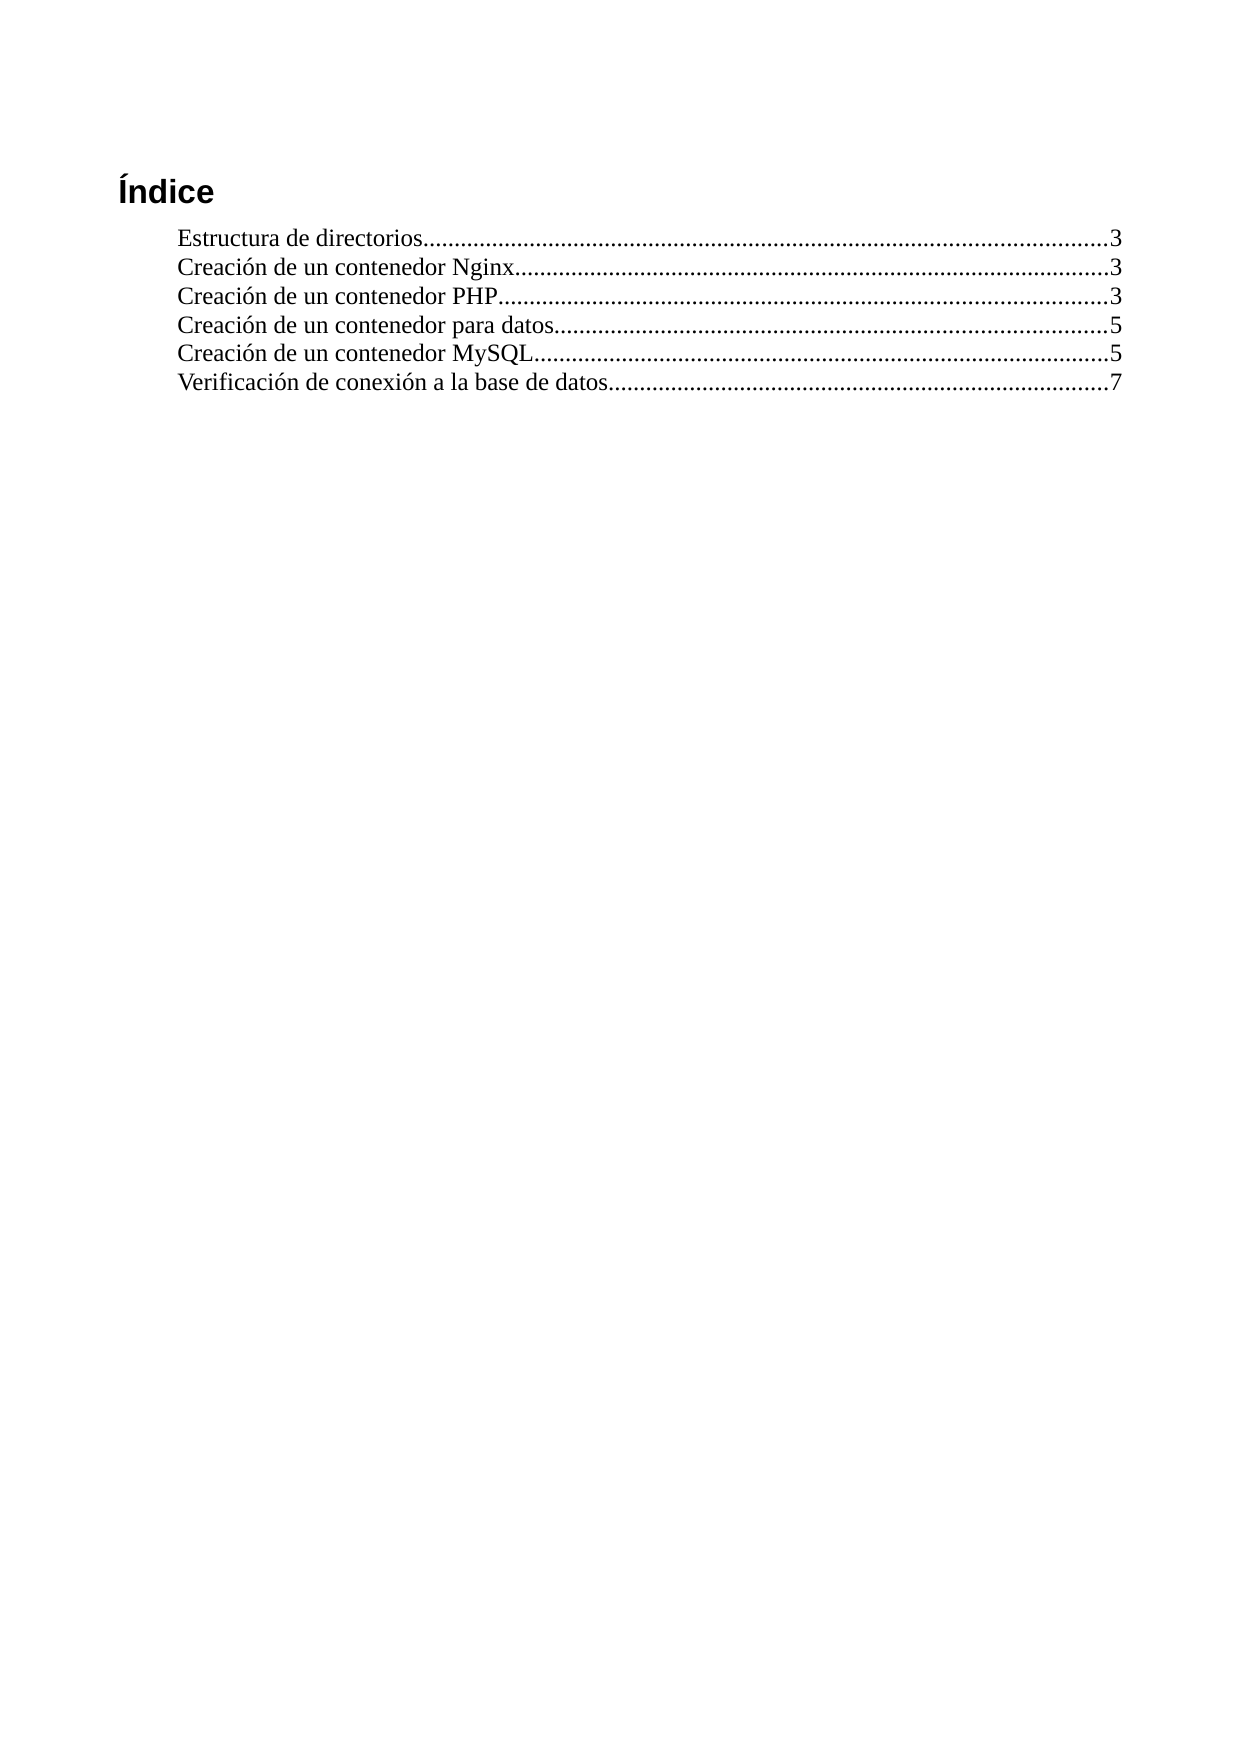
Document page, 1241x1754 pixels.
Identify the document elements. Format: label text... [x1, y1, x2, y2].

text Verificación de conexión a la base de datos 7 [177, 367, 1122, 396]
text Creación de un contenedor para datos 5 [177, 310, 1122, 338]
subtitle Índice [118, 173, 1122, 211]
text Creación de un contenedor Nginx 3 [177, 252, 1122, 281]
text Estructura de directorios 3 [177, 223, 1122, 252]
text Creación de un contenedor MySQL 5 [177, 338, 1122, 367]
text Creación de un contenedor PHP 3 [177, 281, 1122, 310]
